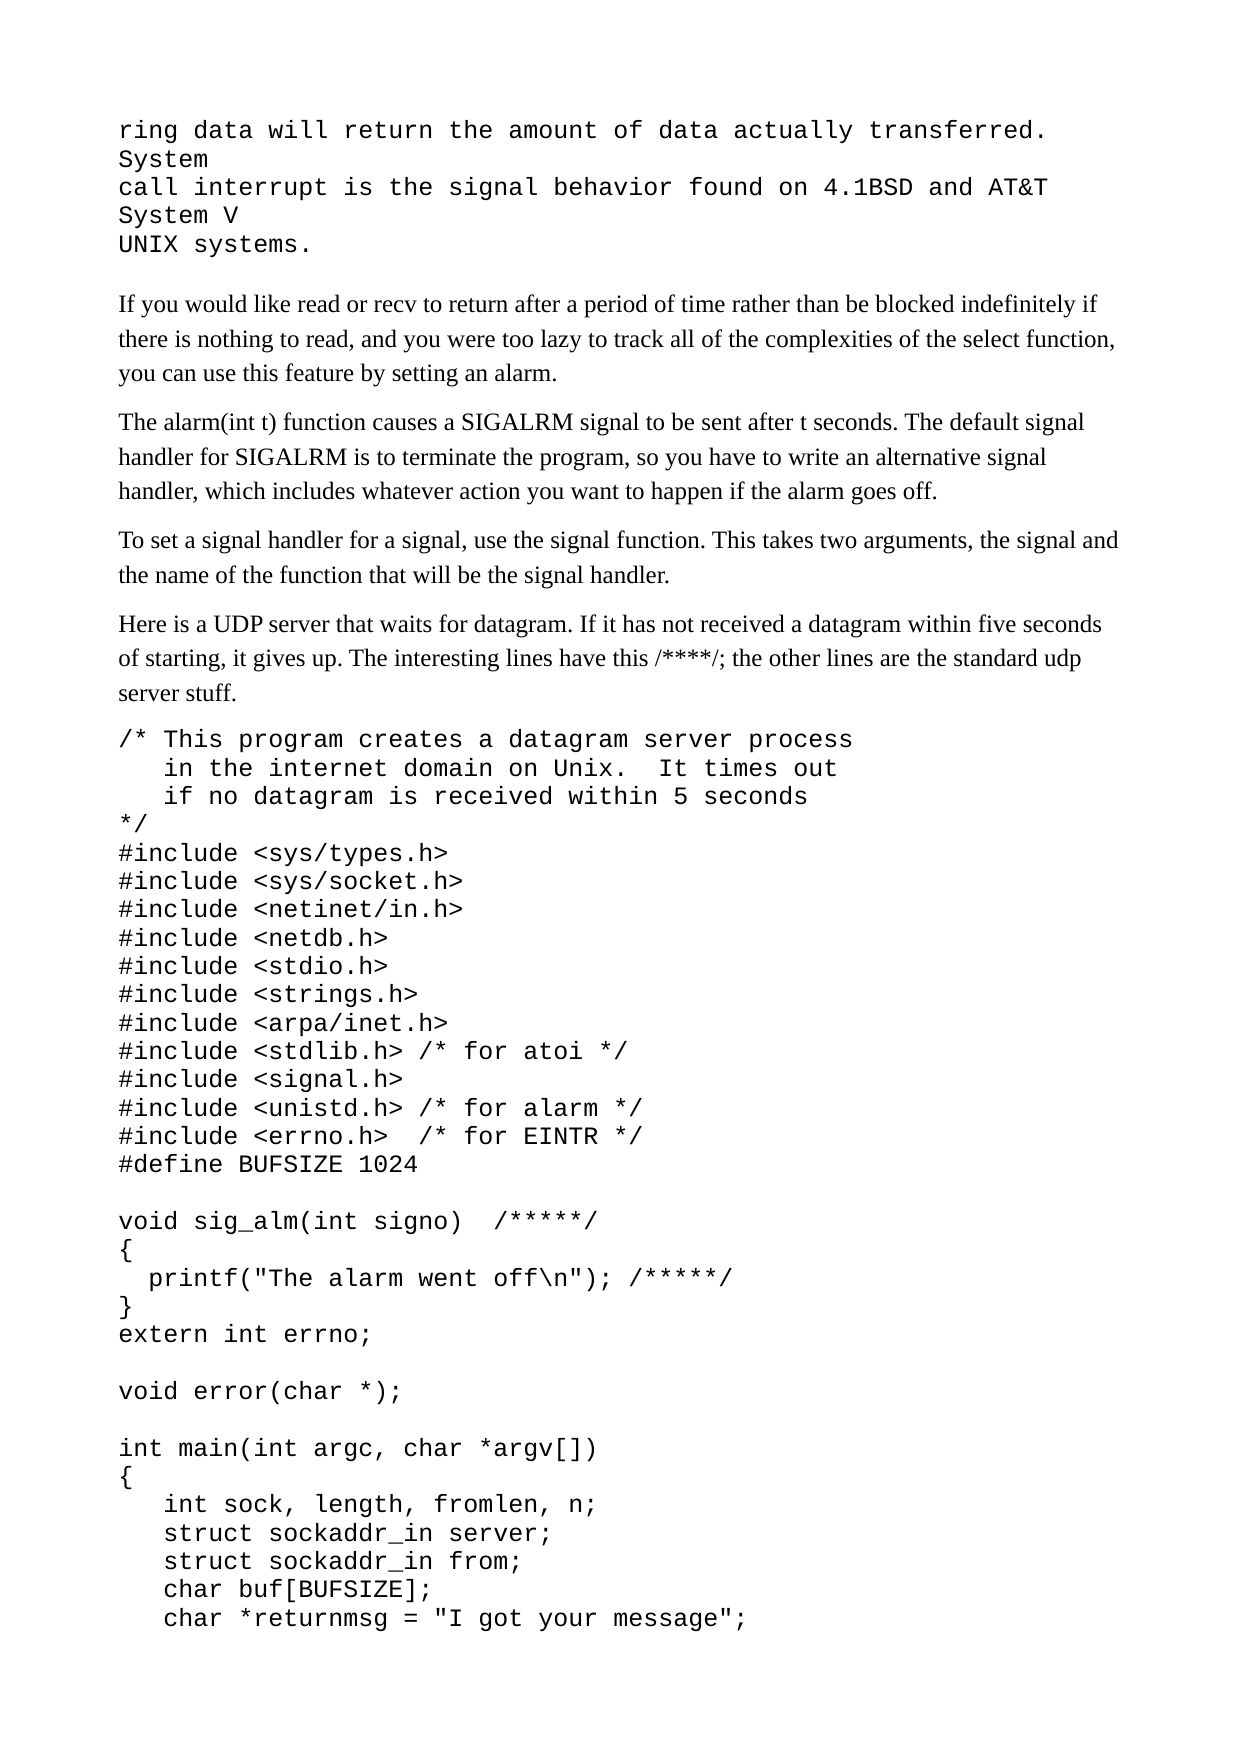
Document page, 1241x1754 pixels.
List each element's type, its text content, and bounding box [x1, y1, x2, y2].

text #define BUFSIZE 1024 [118, 1152, 1122, 1180]
text void sig_alm(int signo) /*****/ [118, 1208, 1122, 1237]
text printf("The alarm went off\n"); /*****/ [118, 1265, 1122, 1293]
text ring data will return the amount of data actually transferred. System [118, 118, 1122, 175]
text int sock, length, fromlen, n; [118, 1492, 1122, 1520]
text #include <signal.h> [118, 1067, 1122, 1095]
text extern int errno; [118, 1322, 1122, 1350]
text void error(char *); [118, 1378, 1122, 1407]
text */ [118, 812, 1122, 840]
text #include <sys/types.h> [118, 840, 1122, 868]
text UNIX systems. [118, 231, 1122, 260]
text #include <strings.h> [118, 982, 1122, 1010]
text char *returnmsg = "I got your message"; [118, 1605, 1122, 1633]
text if no datagram is received within 5 seconds [118, 783, 1122, 812]
text #include <errno.h> /* for EINTR */ [118, 1123, 1122, 1152]
text #include <arpa/inet.h> [118, 1010, 1122, 1038]
text To set a signal handler for a signal, use the signal function. This takes two arguments, the signal and the name of the function that will be the signal handler. [118, 525, 1122, 588]
text Here is a UDP server that waits for datagram. If it has not received a datagram within five seconds of starting, it gives up. The interesting lines have this /****/; the other lines are the standard udp server stuff. [118, 609, 1122, 707]
text #include <stdio.h> [118, 953, 1122, 982]
text #include <stdlib.h> /* for atoi */ [118, 1038, 1122, 1067]
text #include <unistd.h> /* for alarm */ [118, 1095, 1122, 1123]
text #include <netdb.h> [118, 925, 1122, 953]
text int main(int argc, char *argv[]) [118, 1435, 1122, 1463]
text #include <netinet/in.h> [118, 897, 1122, 925]
text char buf[BUFSIZE]; [118, 1577, 1122, 1605]
text struct sockaddr_in from; [118, 1548, 1122, 1577]
text The alarm(int t) function causes a SIGALRM signal to be sent after t seconds. The default signal handler for SIGALRM is to terminate the program, so you have to write an alternative signal handler, which includes whatever action you want to happen if the alarm goes off. [118, 407, 1122, 505]
text in the internet domain on Unix. It times out [118, 755, 1122, 783]
text { [118, 1237, 1122, 1265]
text call interrupt is the signal behavior found on 4.1BSD and AT&T System V [118, 175, 1122, 231]
text struct sockaddr_in server; [118, 1520, 1122, 1548]
text If you would like read or recv to return after a period of time rather than be blocked indefinitely if there is nothing to read, and you were too lazy to track all of the complexities of the select function, you can use this feature by setting an alarm. [118, 289, 1122, 387]
text #include <sys/socket.h> [118, 868, 1122, 897]
text { [118, 1463, 1122, 1492]
text } [118, 1293, 1122, 1322]
text /* This program creates a datagram server process [118, 727, 1122, 755]
